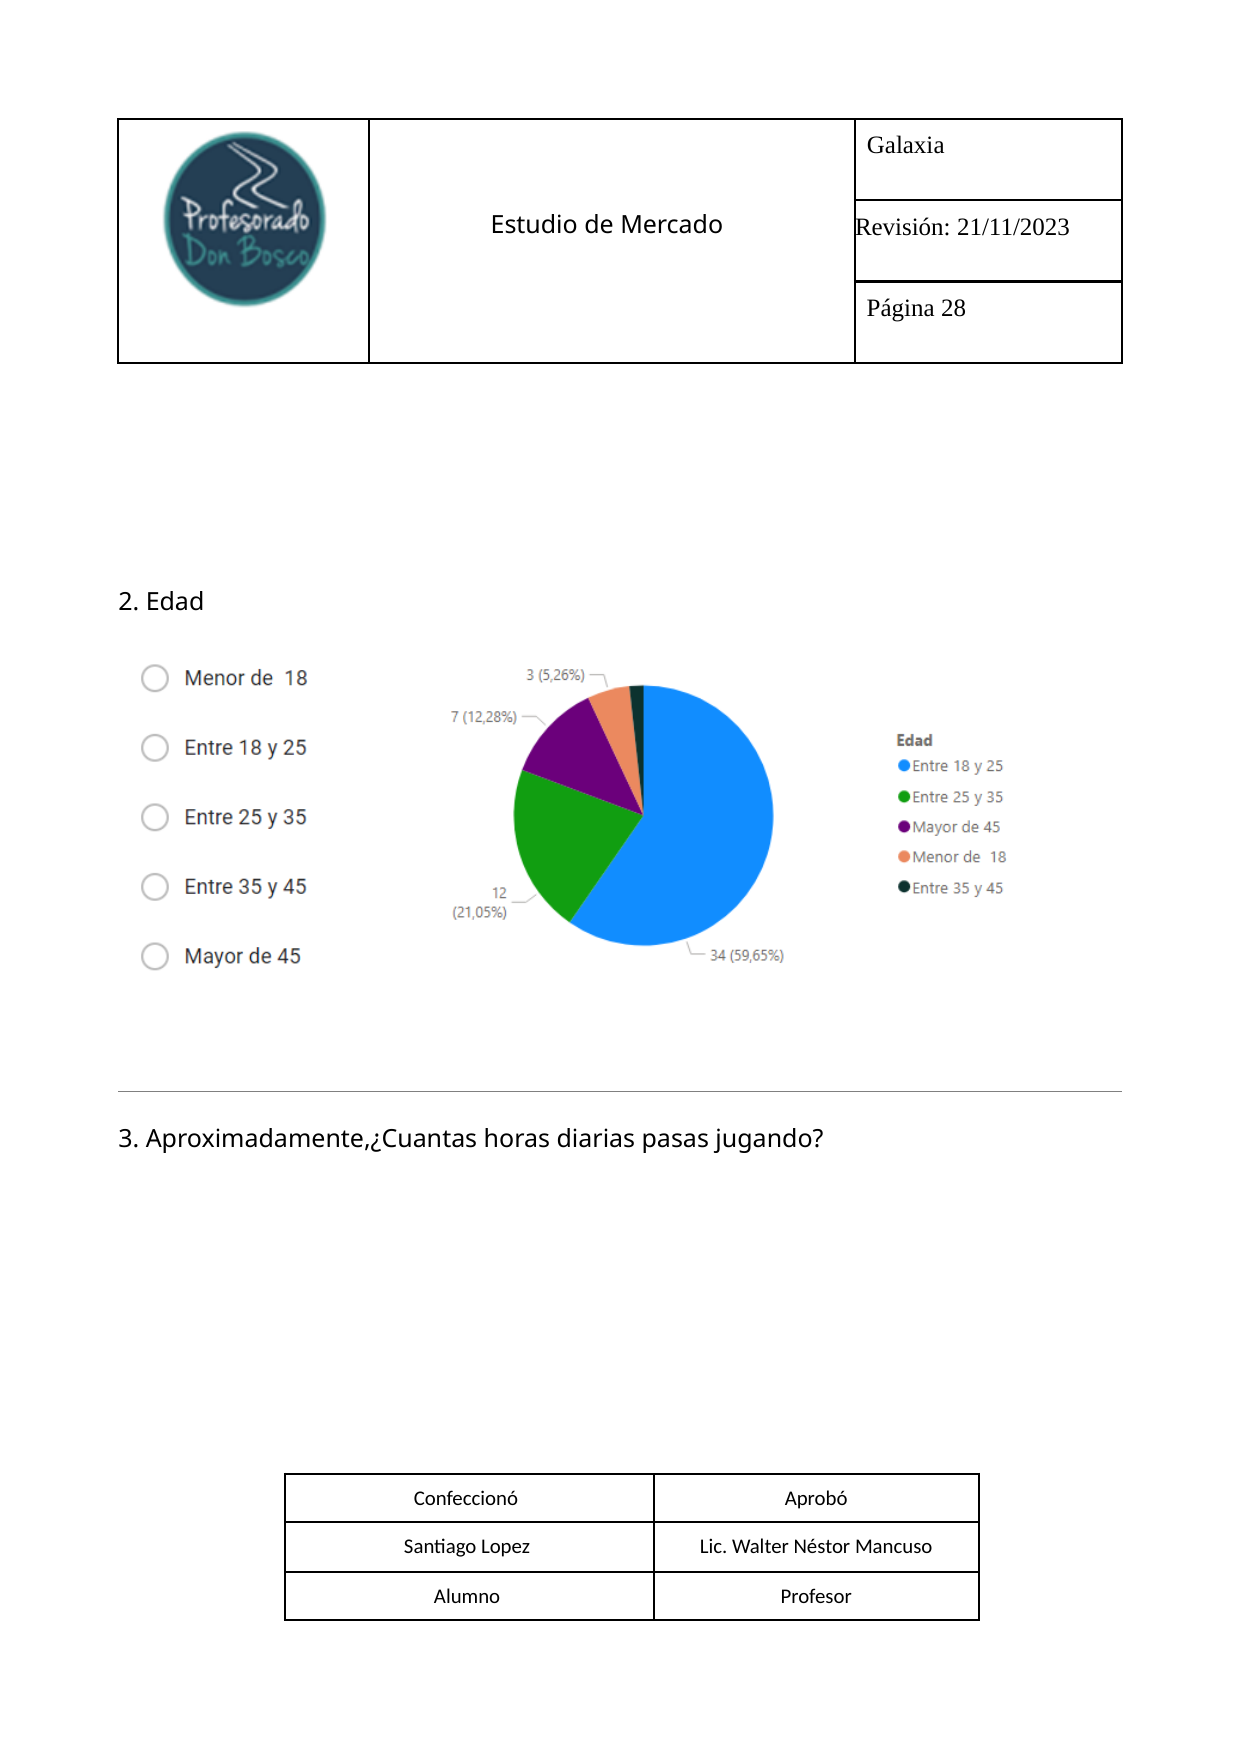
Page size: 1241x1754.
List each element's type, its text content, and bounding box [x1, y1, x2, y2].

picture [413, 644, 1056, 993]
picture [118, 636, 354, 1004]
text 2. Edad [118, 583, 1122, 617]
picture [160, 130, 328, 311]
text 3. Aproximadamente,¿Cuantas horas diarias pasas jugando? [118, 1121, 1122, 1155]
